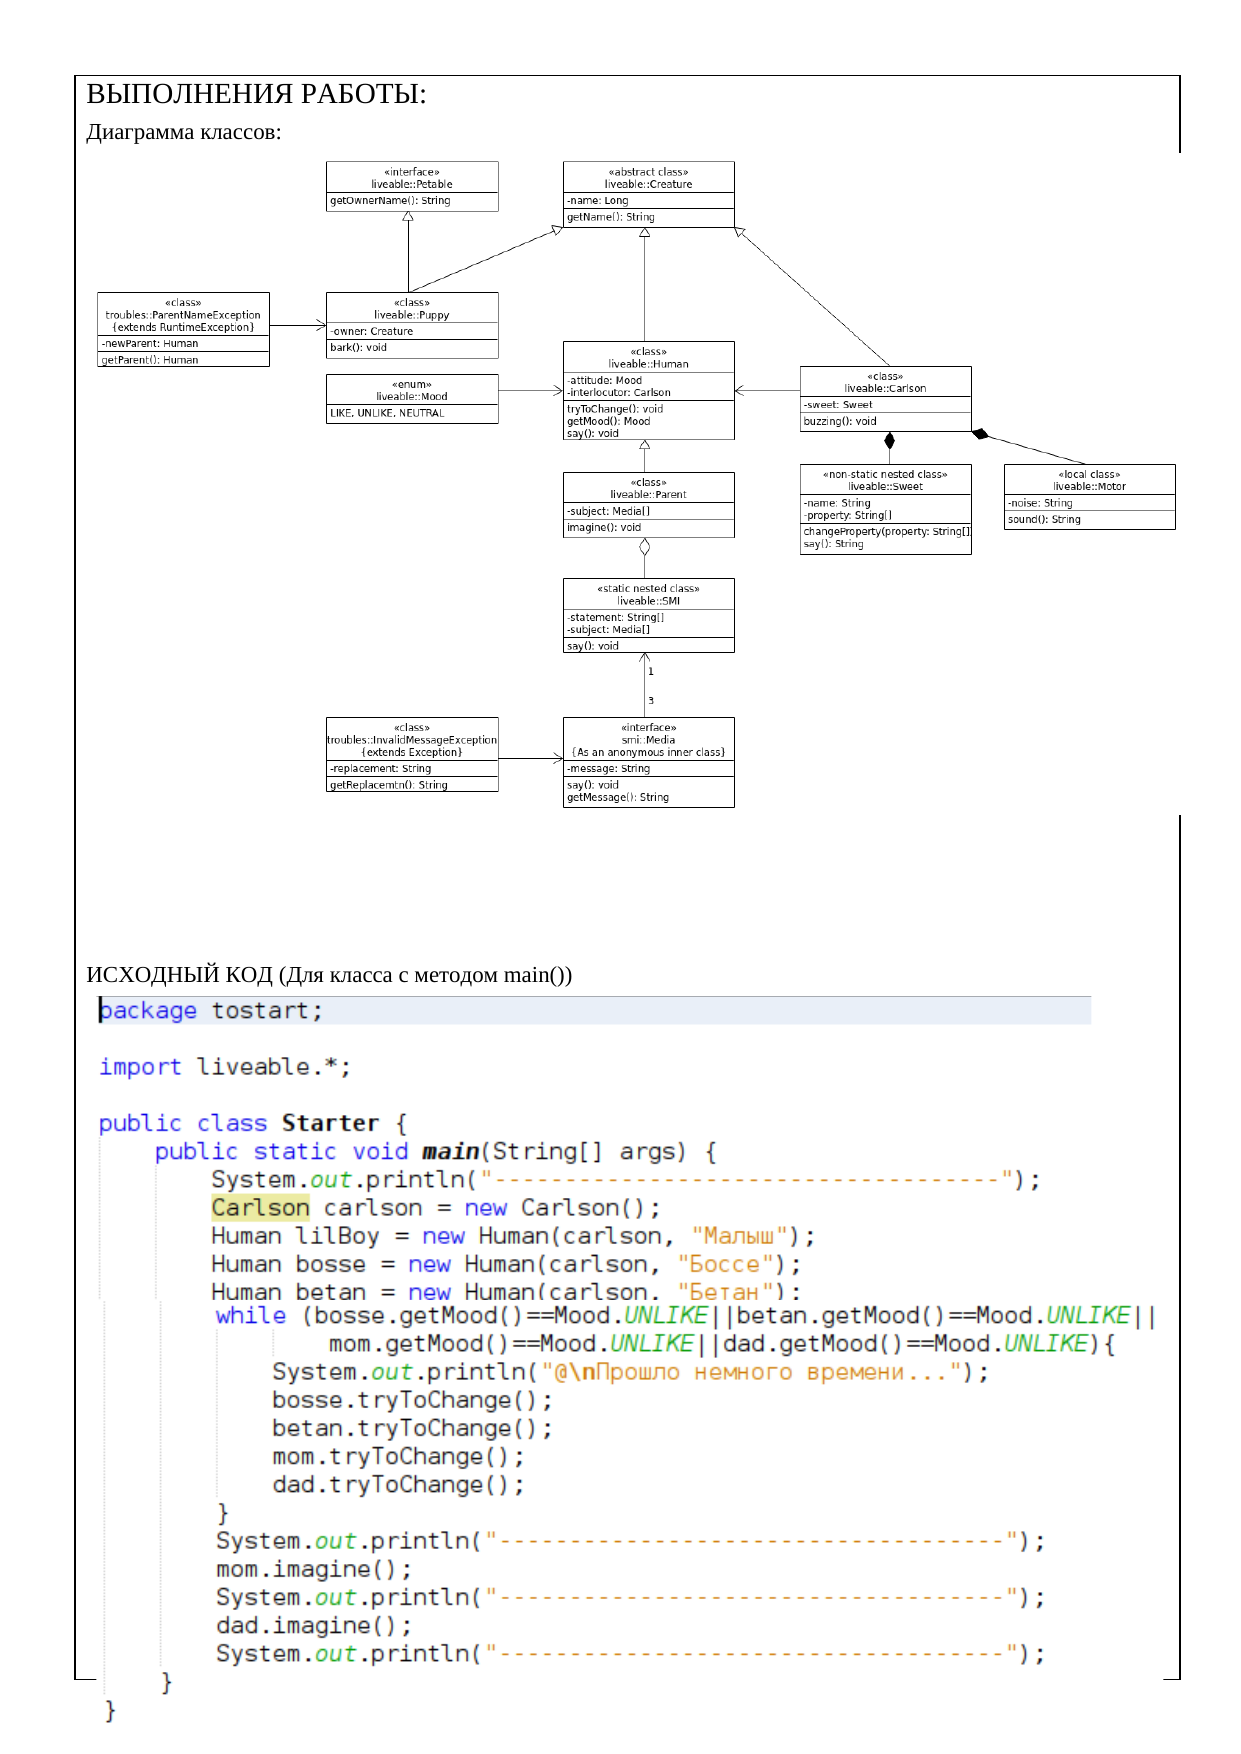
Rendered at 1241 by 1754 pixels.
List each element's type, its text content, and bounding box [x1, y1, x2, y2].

picture [89, 153, 1183, 815]
picture [96, 996, 1164, 1754]
table_header ВЫПОЛНЕНИЯ РАБОТЫ: Диаграмма классов: ИСХОДНЫЙ КОД (Для класса с методом main()) [76, 76, 1179, 1679]
